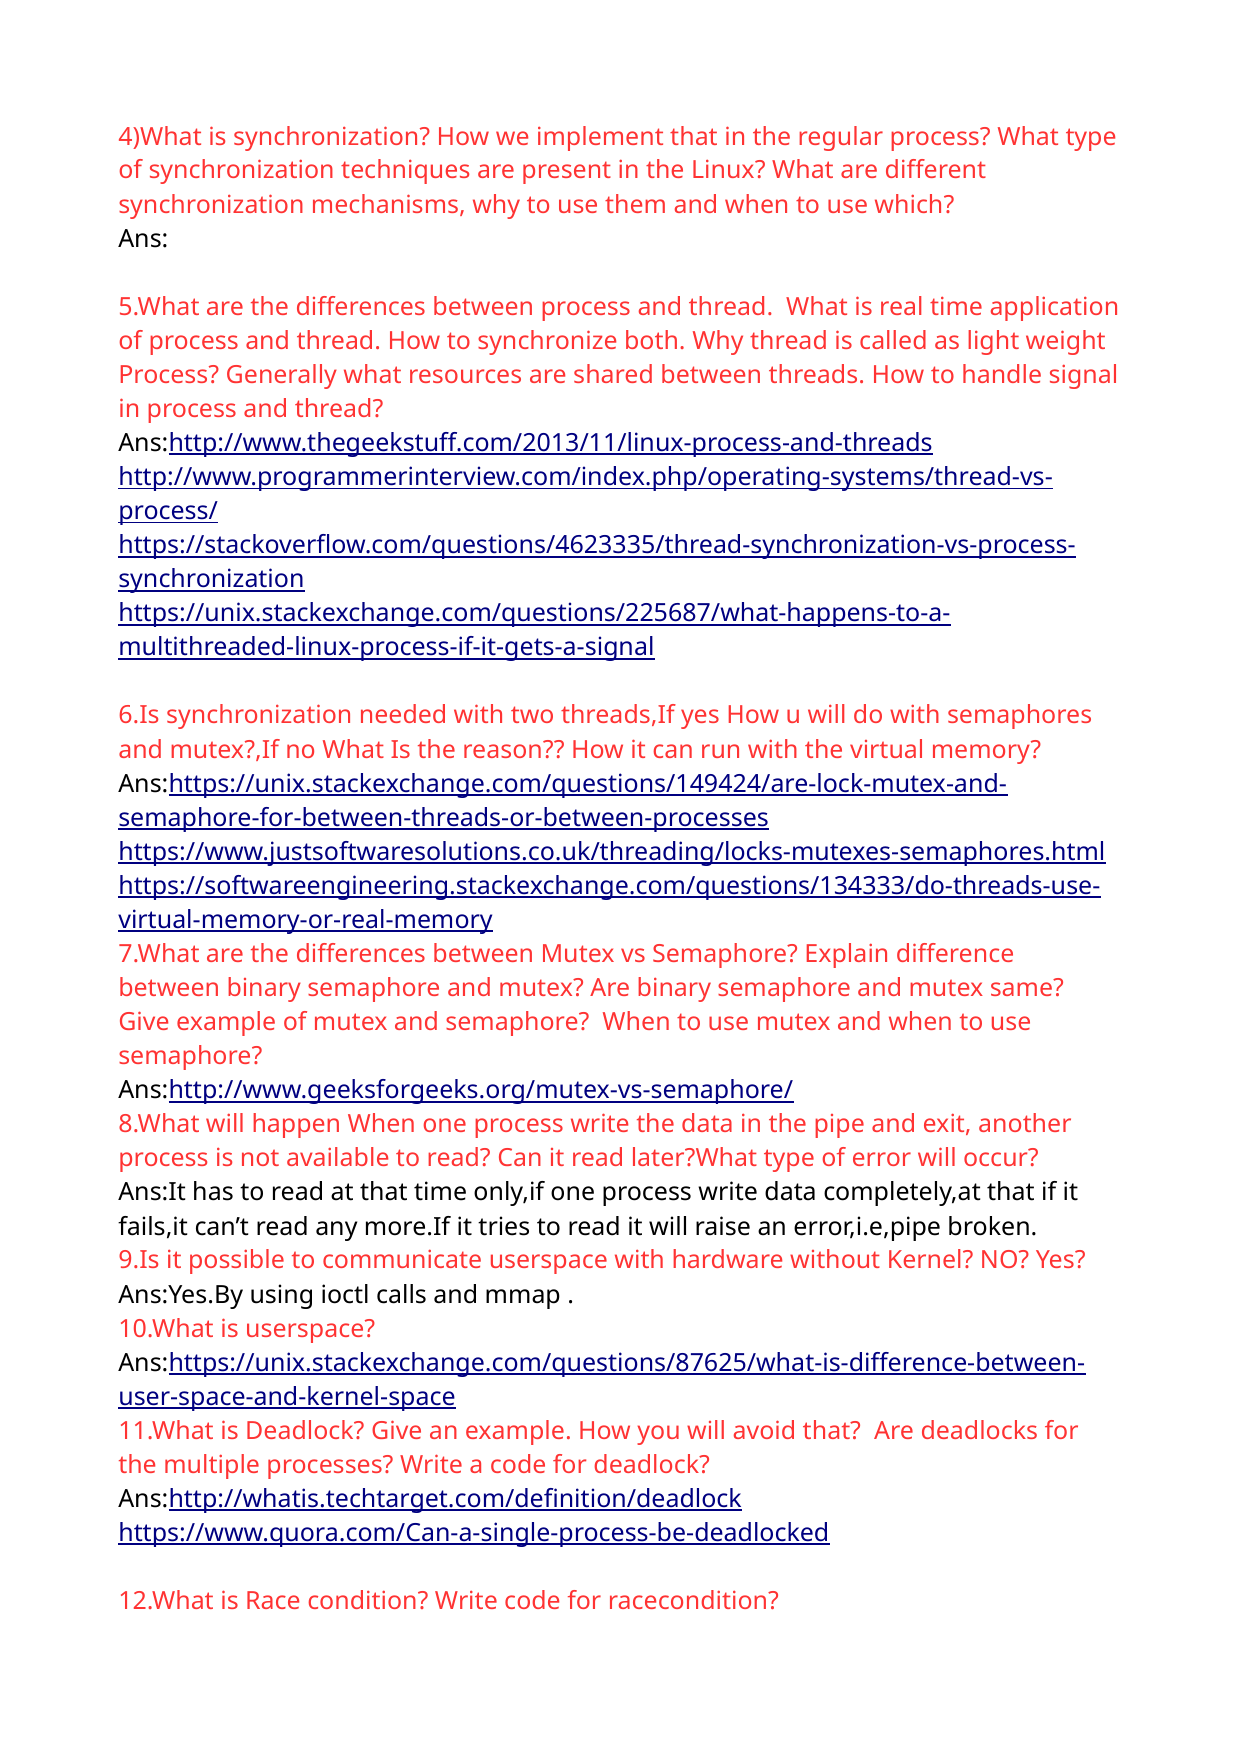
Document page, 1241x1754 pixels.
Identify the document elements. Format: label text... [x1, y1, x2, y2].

text http://www.programmerinterview.com/index.php/operating-systems/thread-vs-process/ [118, 459, 1122, 527]
text https://www.quora.com/Can-a-single-process-be-deadlocked [118, 1515, 1122, 1549]
text Ans:It has to read at that time only,if one process write data completely,at that if it fails,it can’t read any more.If it tries to read it will raise an error,i.e,pipe broken. [118, 1174, 1122, 1242]
text Ans:https://unix.stackexchange.com/questions/87625/what-is-difference-between-user-space-and-kernel-space [118, 1344, 1122, 1412]
text https://softwareengineering.stackexchange.com/questions/134333/do-threads-use-virtual-memory-or-real-memory [118, 867, 1122, 936]
text 4)What is synchronization? How we implement that in the regular process? What type of synchronization techniques are present in the Linux? What are different synchronization mechanisms, why to use them and when to use which? [118, 118, 1122, 220]
text https://www.justsoftwaresolutions.co.uk/threading/locks-mutexes-semaphores.html [118, 833, 1122, 867]
text 9.Is it possible to communicate userspace with hardware without Kernel? NO? Yes? [118, 1242, 1122, 1276]
text Ans:http://www.geeksforgeeks.org/mutex-vs-semaphore/ [118, 1072, 1122, 1106]
text Ans: [118, 220, 1122, 254]
text Ans:http://whatis.techtarget.com/definition/deadlock [118, 1481, 1122, 1515]
text Ans:https://unix.stackexchange.com/questions/149424/are-lock-mutex-and-semaphore-for-between-threads-or-between-processes [118, 765, 1122, 833]
text 7.What are the differences between Mutex vs Semaphore? Explain difference between binary semaphore and mutex? Are binary semaphore and mutex same? Give example of mutex and semaphore? When to use mutex and when to use semaphore? [118, 936, 1122, 1072]
text Ans:http://www.thegeekstuff.com/2013/11/linux-process-and-threads [118, 425, 1122, 459]
text https://stackoverflow.com/questions/4623335/thread-synchronization-vs-process-synchronization [118, 527, 1122, 595]
text 10.What is userspace? [118, 1310, 1122, 1344]
text Ans:Yes.By using ioctl calls and mmap . [118, 1276, 1122, 1310]
text 11.What is Deadlock? Give an example. How you will avoid that? Are deadlocks for the multiple processes? Write a code for deadlock? [118, 1412, 1122, 1481]
text 8.What will happen When one process write the data in the pipe and exit, another process is not available to read? Can it read later?What type of error will occur? [118, 1106, 1122, 1174]
text 12.What is Race condition? Write code for racecondition? [118, 1583, 1122, 1617]
text 5.What are the differences between process and thread. What is real time application of process and thread. How to synchronize both. Why thread is called as light weight Process? Generally what resources are shared between threads. How to handle signal in process and thread? [118, 288, 1122, 425]
text 6.Is synchronization needed with two threads,If yes How u will do with semaphores and mutex?,If no What Is the reason?? How it can run with the virtual memory? [118, 697, 1122, 765]
text https://unix.stackexchange.com/questions/225687/what-happens-to-a-multithreaded-linux-process-if-it-gets-a-signal [118, 595, 1122, 663]
